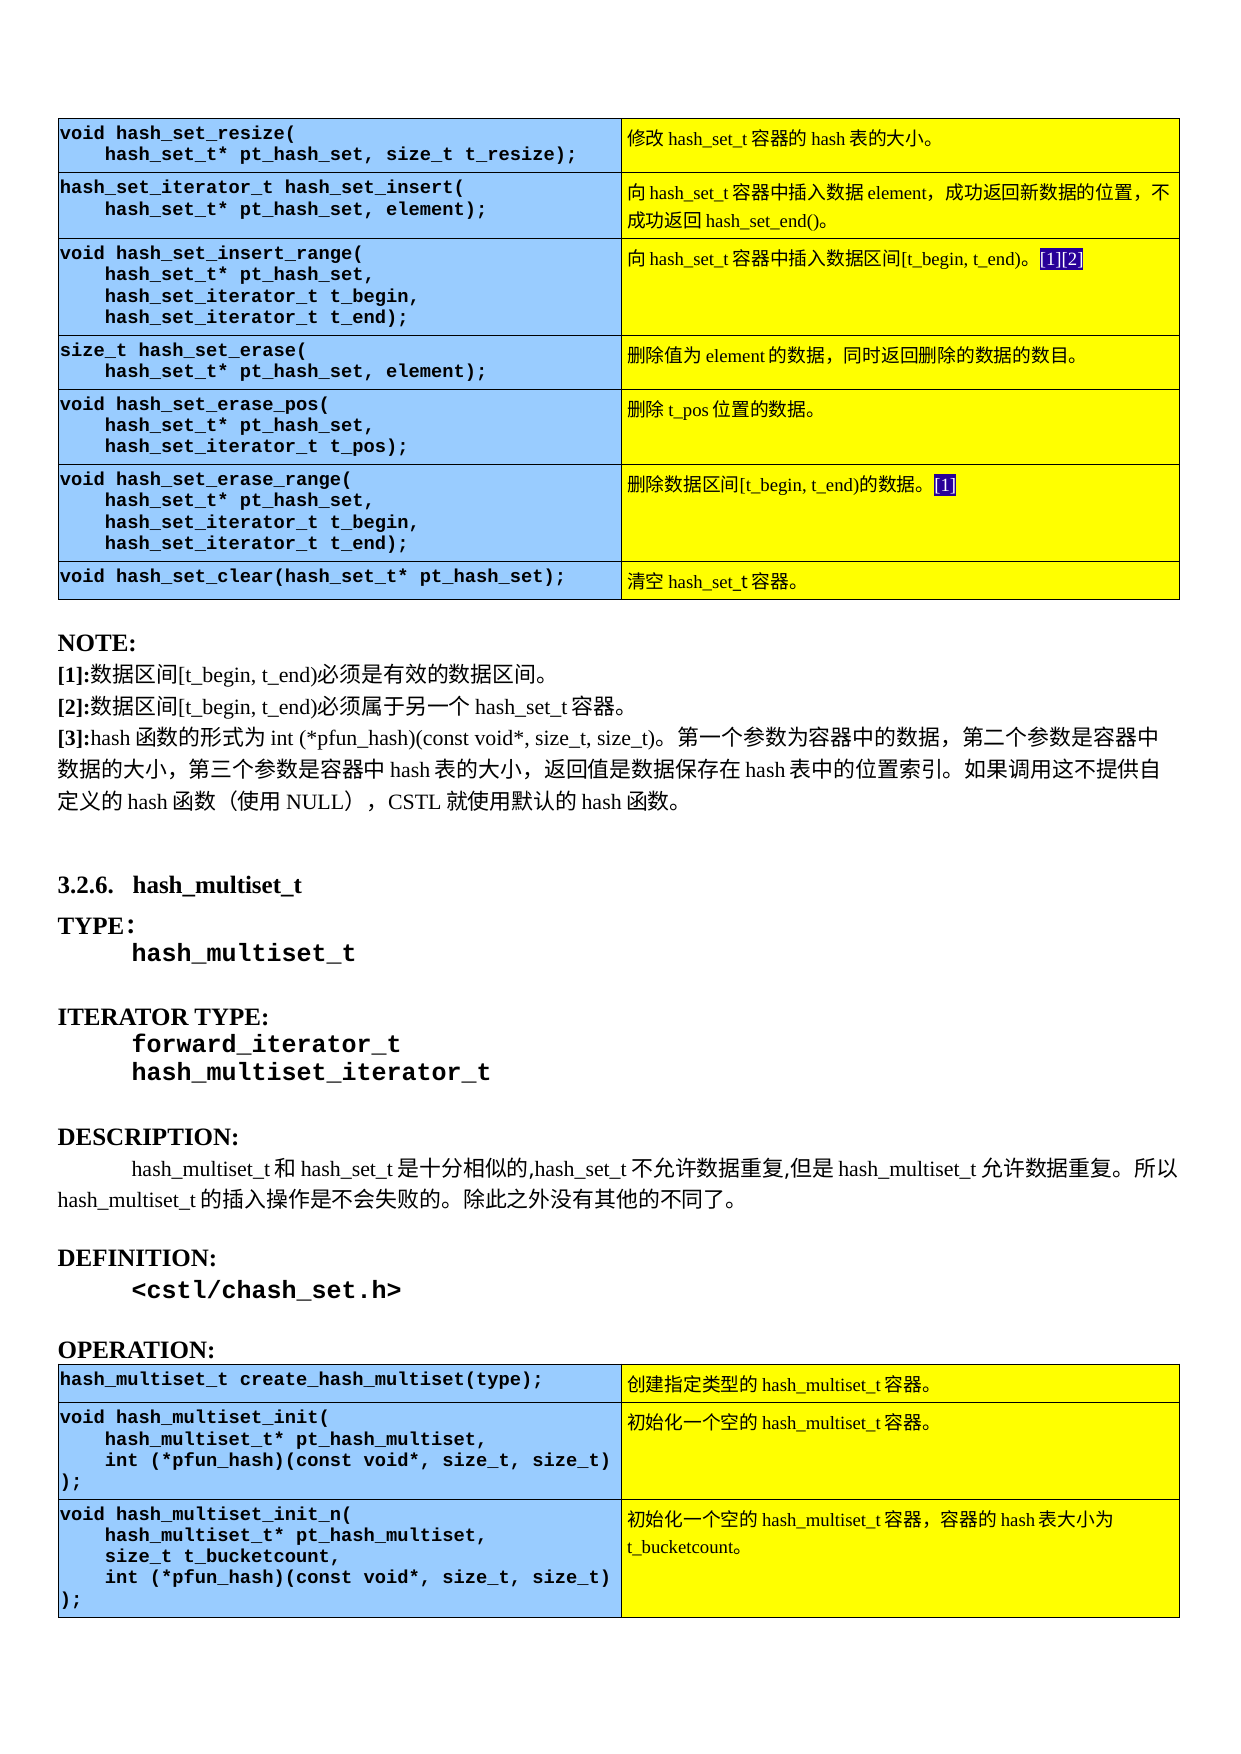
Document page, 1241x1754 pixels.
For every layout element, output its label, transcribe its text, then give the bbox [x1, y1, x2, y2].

text [2]:数据区间[t_begin, t_end)必须属于另一个hash_set_t容器。 [57, 689, 1179, 720]
table_cell void hash_set_erase_range( hash_set_t* pt_hash_set, hash_set_iterator_t t_begin, hash_set_iterator_t t_end); [59, 465, 621, 561]
table_header 创建指定类型的hash_multiset_t容器。 [622, 1365, 1179, 1402]
text hash_multiset_t和hash_set_t是十分相似的,hash_set_t不允许数据重复,但是hash_multiset_t允许数据重复。所以hash_multiset_t的插入操作是不会失败的。除此之外没有其他的不同了。 [57, 1151, 1179, 1214]
text ITERATOR TYPE: [57, 1002, 1179, 1031]
text [3]:hash函数的形式为int (*pfun_hash)(const void*, size_t, size_t)。第一个参数为容器中的数据，第二个参数是容器中数据的大小，第三个参数是容器中hash表的大小，返回值是数据保存在hash表中的位置索引。如果调用这不提供自定义的hash函数（使用NULL），CSTL就使用默认的hash函数。 [57, 720, 1179, 815]
text OPERATION: [57, 1335, 1179, 1363]
table_cell 删除值为element的数据，同时返回删除的数据的数目。 [622, 336, 1179, 389]
text [1]:数据区间[t_begin, t_end)必须是有效的数据区间。 [57, 657, 1179, 689]
table_cell 修改hash_set_t容器的hash表的大小。 [622, 119, 1179, 172]
table_header hash_multiset_t create_hash_multiset(type); [59, 1365, 621, 1402]
text TYPE： [57, 911, 1179, 940]
table_cell void hash_set_insert_range( hash_set_t* pt_hash_set, hash_set_iterator_t t_begin, hash_set_iterator_t t_end); [59, 239, 621, 335]
table_cell void hash_set_resize( hash_set_t* pt_hash_set, size_t t_resize); [59, 119, 621, 172]
text forward_iterator_t [57, 1031, 1179, 1059]
table_cell 向hash_set_t容器中插入数据区间[t_begin, t_end)。[1][2] [622, 239, 1179, 335]
table_cell 删除t_pos位置的数据。 [622, 390, 1179, 464]
table_cell 向hash_set_t容器中插入数据element，成功返回新数据的位置，不成功返回hash_set_end()。 [622, 173, 1179, 238]
text NOTE: [57, 628, 1179, 657]
subtitle hash_multiset_t [57, 870, 1179, 899]
text <cstl/chash_set.h> [57, 1272, 1179, 1306]
text DEFINITION: [57, 1243, 1179, 1272]
table_cell 初始化一个空的hash_multiset_t容器。 [622, 1403, 1179, 1499]
table_cell void hash_multiset_init_n( hash_multiset_t* pt_hash_multiset, size_t t_bucketcount, int (*pfun_hash)(const void*, size_t, size_t) ); [59, 1500, 621, 1617]
text DESCRIPTION: [57, 1122, 1179, 1151]
table_cell hash_set_iterator_t hash_set_insert( hash_set_t* pt_hash_set, element); [59, 173, 621, 238]
table_cell 清空hash_set_t容器。 [622, 562, 1179, 599]
table_cell 删除数据区间[t_begin, t_end)的数据。[1] [622, 465, 1179, 561]
table_cell void hash_set_erase_pos( hash_set_t* pt_hash_set, hash_set_iterator_t t_pos); [59, 390, 621, 464]
table_cell 初始化一个空的hash_multiset_t容器，容器的hash表大小为t_bucketcount。 [622, 1500, 1179, 1617]
text hash_multiset_t [57, 940, 1179, 968]
table_cell size_t hash_set_erase( hash_set_t* pt_hash_set, element); [59, 336, 621, 389]
table_cell void hash_set_clear(hash_set_t* pt_hash_set); [59, 562, 621, 599]
table_cell void hash_multiset_init( hash_multiset_t* pt_hash_multiset, int (*pfun_hash)(const void*, size_t, size_t) ); [59, 1403, 621, 1499]
text hash_multiset_iterator_t [57, 1059, 1179, 1088]
